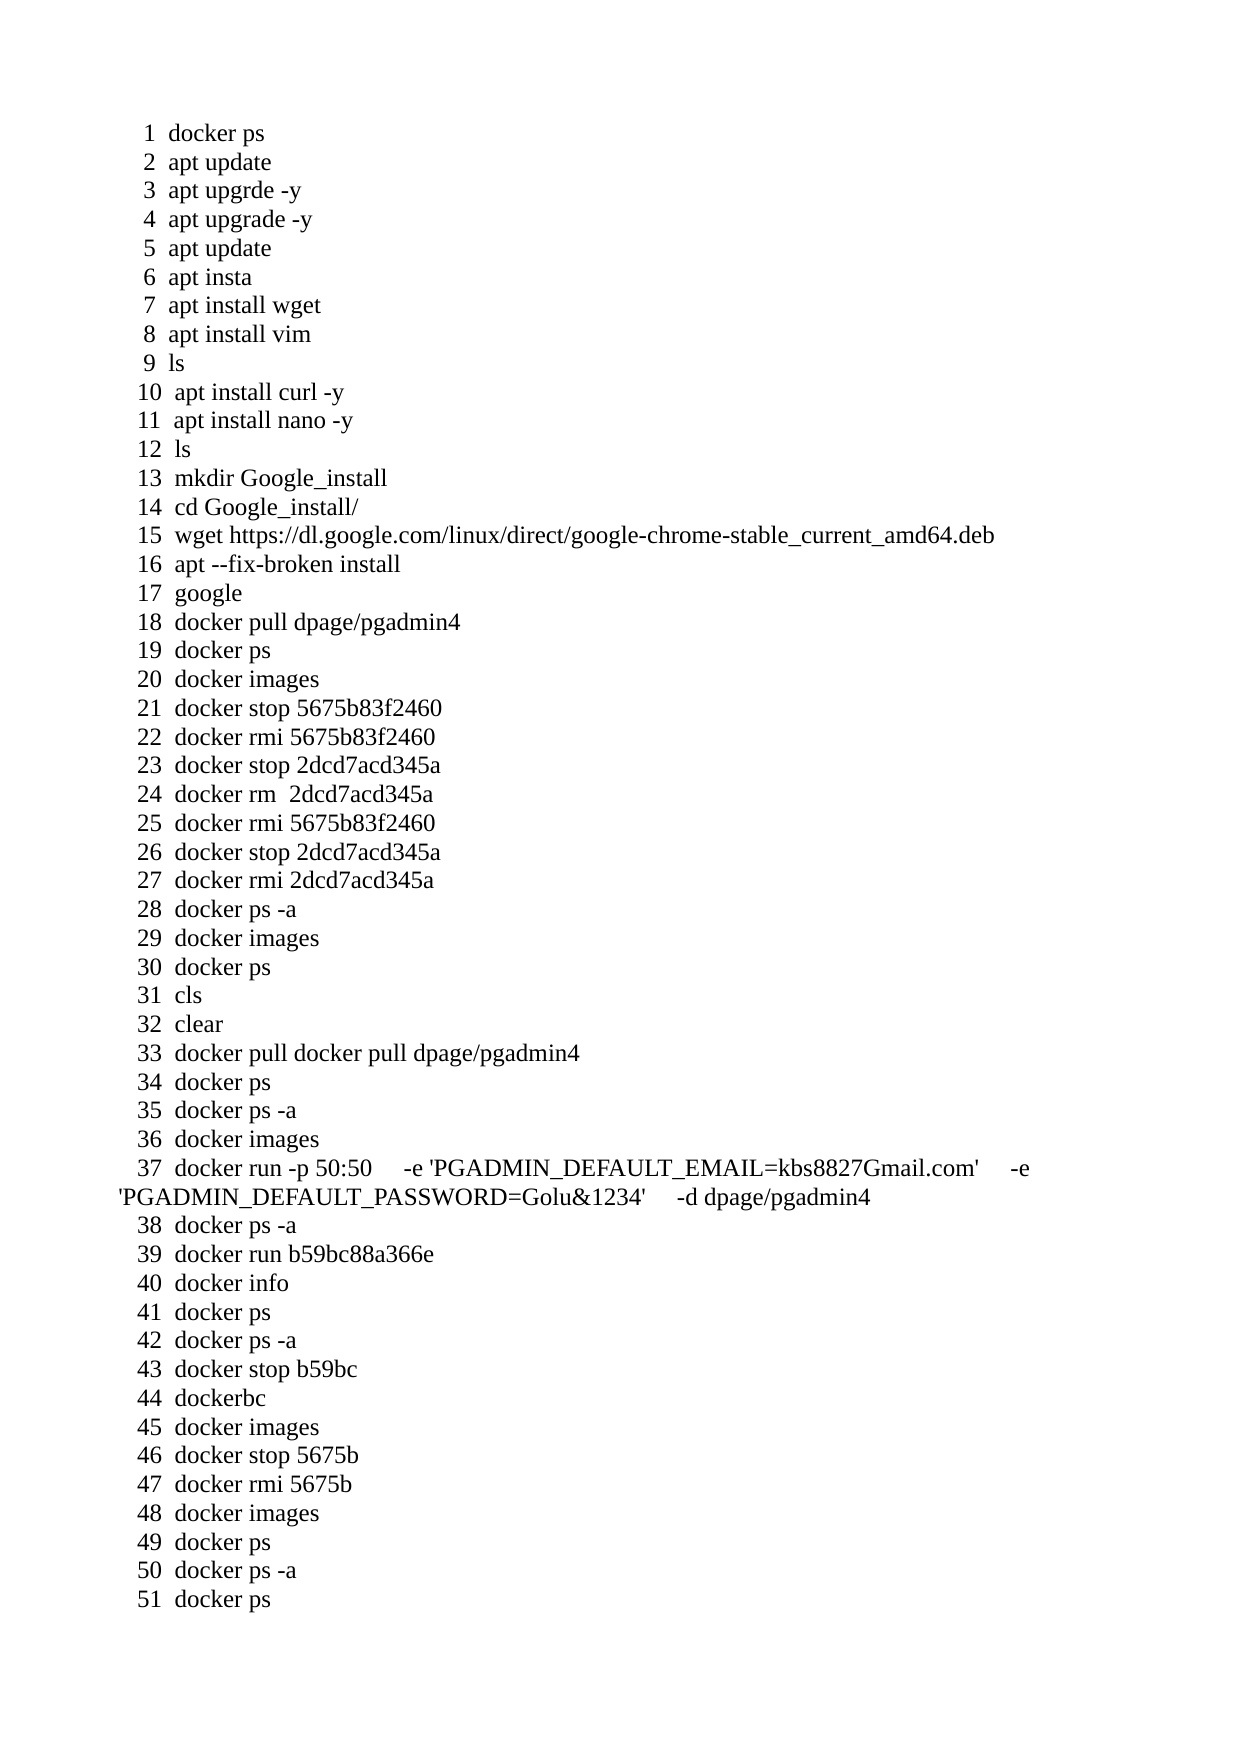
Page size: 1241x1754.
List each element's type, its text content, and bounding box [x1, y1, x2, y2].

text 33 docker pull docker pull dpage/pgadmin4 [118, 1038, 1122, 1067]
text 48 docker images [118, 1498, 1122, 1527]
text 20 docker images [118, 664, 1122, 693]
text 12 ls [118, 434, 1122, 463]
text 4 apt upgrade -y [118, 204, 1122, 233]
text 13 mkdir Google_install [118, 463, 1122, 492]
text 32 clear [118, 1009, 1122, 1038]
text 46 docker stop 5675b [118, 1441, 1122, 1469]
text 28 docker ps -a [118, 894, 1122, 923]
text 19 docker ps [118, 636, 1122, 664]
text 44 dockerbc [118, 1383, 1122, 1412]
text 51 docker ps [118, 1584, 1122, 1613]
text 22 docker rmi 5675b83f2460 [118, 722, 1122, 751]
text 47 docker rmi 5675b [118, 1469, 1122, 1498]
text 6 apt insta [118, 262, 1122, 291]
text 2 apt update [118, 147, 1122, 176]
text 10 apt install curl -y [118, 377, 1122, 406]
text 8 apt install vim [118, 319, 1122, 348]
text 38 docker ps -a [118, 1211, 1122, 1239]
text 29 docker images [118, 923, 1122, 952]
text 30 docker ps [118, 952, 1122, 981]
text 11 apt install nano -y [118, 406, 1122, 434]
text 45 docker images [118, 1412, 1122, 1441]
text 37 docker run -p 50:50 -e 'PGADMIN_DEFAULT_EMAIL=kbs8827Gmail.com' -e 'PGADMIN_DEFAULT_PASSWORD=Golu&1234' -d dpage/pgadmin4 [118, 1153, 1122, 1211]
text 36 docker images [118, 1124, 1122, 1153]
text 27 docker rmi 2dcd7acd345a [118, 866, 1122, 894]
text 1 docker ps [118, 118, 1122, 147]
text 14 cd Google_install/ [118, 492, 1122, 521]
text 34 docker ps [118, 1067, 1122, 1096]
text 9 ls [118, 348, 1122, 377]
text 17 google [118, 578, 1122, 607]
text 41 docker ps [118, 1297, 1122, 1326]
text 5 apt update [118, 233, 1122, 262]
text 24 docker rm 2dcd7acd345a [118, 779, 1122, 808]
text 35 docker ps -a [118, 1096, 1122, 1124]
text 15 wget https://dl.google.com/linux/direct/google-chrome-stable_current_amd64.deb [118, 521, 1122, 549]
text 50 docker ps -a [118, 1556, 1122, 1584]
text 25 docker rmi 5675b83f2460 [118, 808, 1122, 837]
text 18 docker pull dpage/pgadmin4 [118, 607, 1122, 636]
text 21 docker stop 5675b83f2460 [118, 693, 1122, 722]
text 23 docker stop 2dcd7acd345a [118, 751, 1122, 779]
text 39 docker run b59bc88a366e [118, 1239, 1122, 1268]
text 42 docker ps -a [118, 1326, 1122, 1354]
text 40 docker info [118, 1268, 1122, 1297]
text 31 cls [118, 981, 1122, 1009]
text 26 docker stop 2dcd7acd345a [118, 837, 1122, 866]
text 16 apt --fix-broken install [118, 549, 1122, 578]
text 3 apt upgrde -y [118, 176, 1122, 204]
text 43 docker stop b59bc [118, 1354, 1122, 1383]
text 49 docker ps [118, 1527, 1122, 1556]
text 7 apt install wget [118, 291, 1122, 319]
